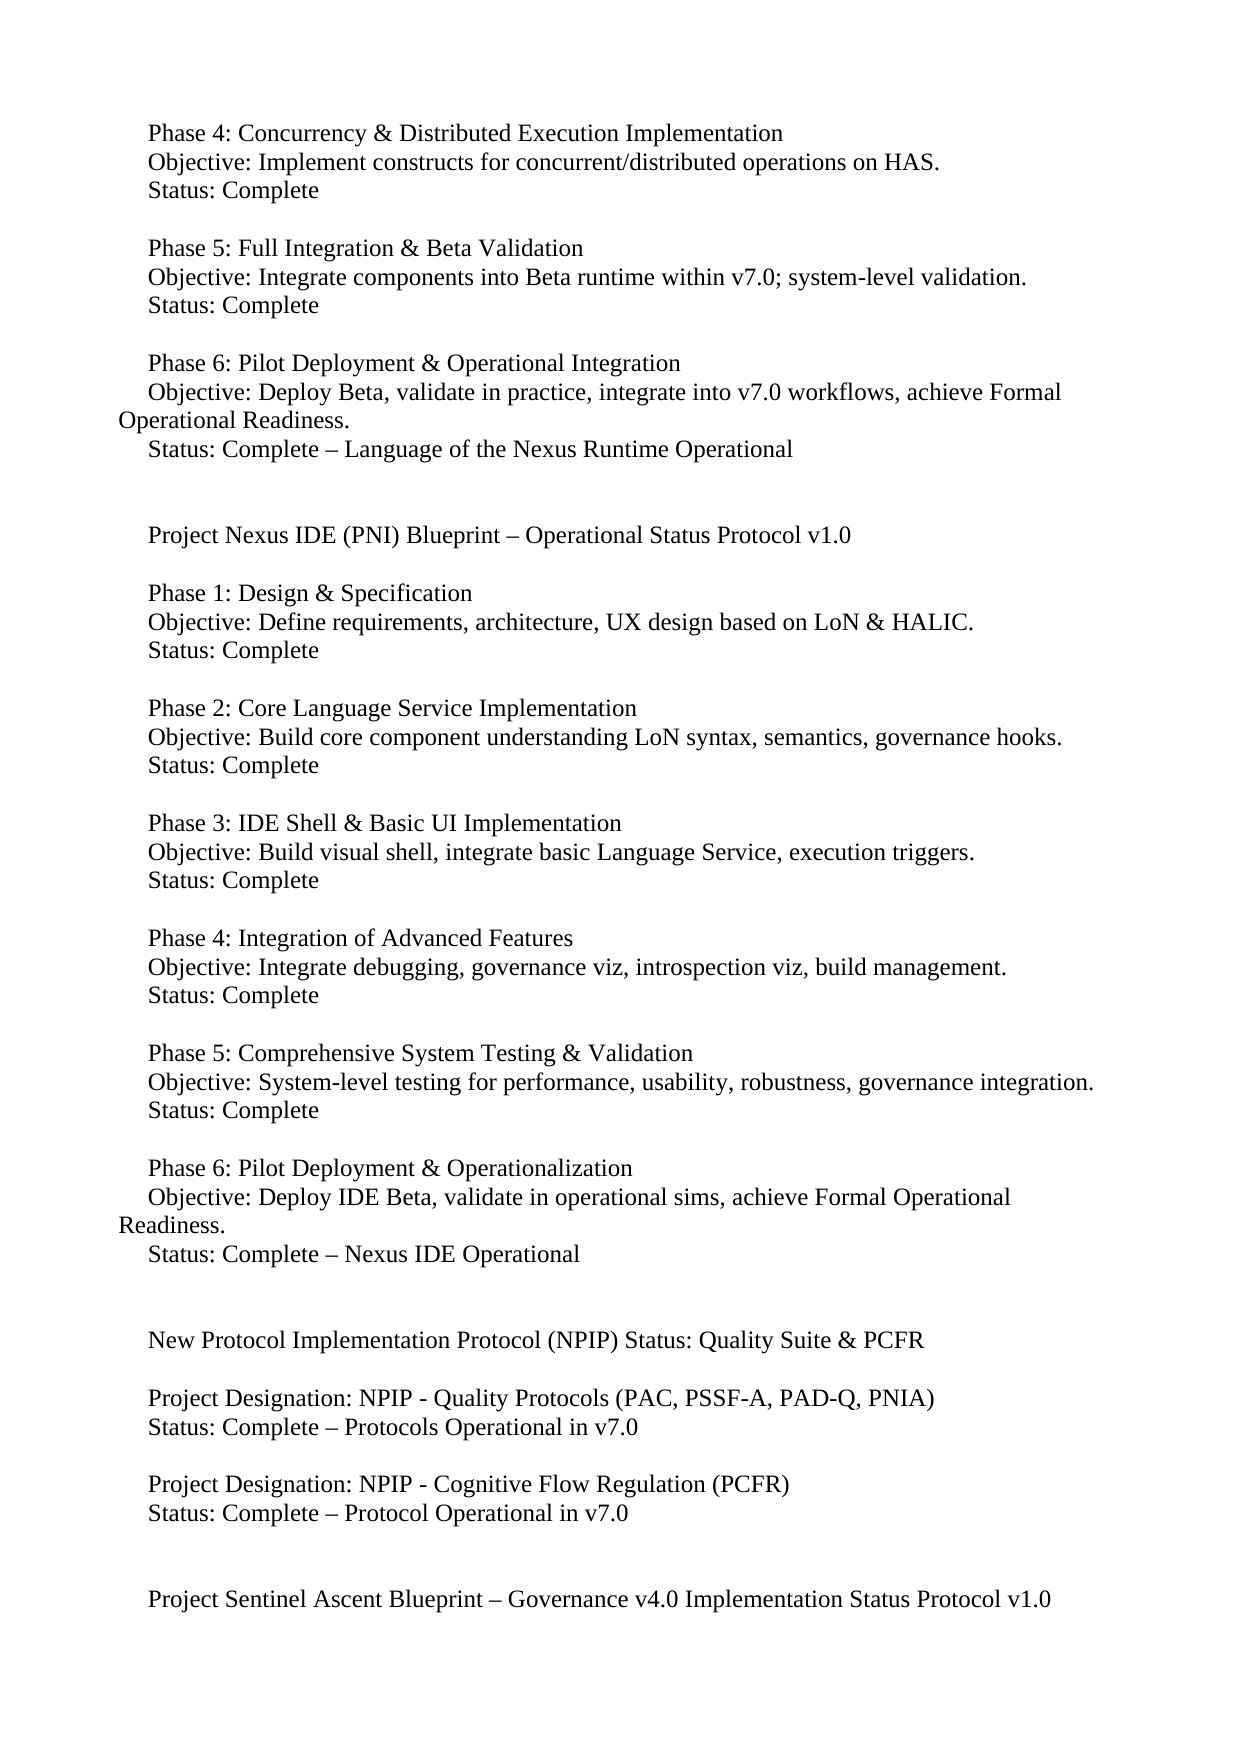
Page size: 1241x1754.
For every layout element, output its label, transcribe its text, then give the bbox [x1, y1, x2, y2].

text Project Sentinel Ascent Blueprint – Governance v4.0 Implementation Status Protocol v1.0 [118, 1584, 1122, 1613]
text Status: Complete [118, 866, 1122, 894]
text Status: Complete [118, 176, 1122, 204]
text Status: Complete [118, 1096, 1122, 1124]
text Phase 3: IDE Shell & Basic UI Implementation [118, 808, 1122, 837]
text New Protocol Implementation Protocol (NPIP) Status: Quality Suite & PCFR [118, 1326, 1122, 1354]
text Project Designation: NPIP - Quality Protocols (PAC, PSSF-A, PAD-Q, PNIA) [118, 1383, 1122, 1412]
text Status: Complete [118, 981, 1122, 1009]
text Project Designation: NPIP - Cognitive Flow Regulation (PCFR) [118, 1469, 1122, 1498]
text Objective: Integrate debugging, governance viz, introspection viz, build management. [118, 952, 1122, 981]
text Phase 2: Core Language Service Implementation [118, 693, 1122, 722]
text Phase 6: Pilot Deployment & Operationalization [118, 1153, 1122, 1182]
text Status: Complete [118, 291, 1122, 319]
text Phase 1: Design & Specification [118, 578, 1122, 607]
text Project Nexus IDE (PNI) Blueprint – Operational Status Protocol v1.0 [118, 521, 1122, 549]
text Phase 4: Integration of Advanced Features [118, 923, 1122, 952]
text Objective: Build core component understanding LoN syntax, semantics, governance hooks. [118, 722, 1122, 751]
text Objective: Deploy Beta, validate in practice, integrate into v7.0 workflows, achieve Formal Operational Readiness. [118, 377, 1122, 434]
text Objective: Integrate components into Beta runtime within v7.0; system-level validation. [118, 262, 1122, 291]
text Phase 5: Comprehensive System Testing & Validation [118, 1038, 1122, 1067]
text Status: Complete – Language of the Nexus Runtime Operational [118, 434, 1122, 463]
text Status: Complete [118, 636, 1122, 664]
text Status: Complete – Protocols Operational in v7.0 [118, 1412, 1122, 1441]
text Phase 6: Pilot Deployment & Operational Integration [118, 348, 1122, 377]
text Phase 4: Concurrency & Distributed Execution Implementation [118, 118, 1122, 147]
text Phase 5: Full Integration & Beta Validation [118, 233, 1122, 262]
text Status: Complete – Nexus IDE Operational [118, 1239, 1122, 1268]
text Status: Complete [118, 751, 1122, 779]
text Objective: Implement constructs for concurrent/distributed operations on HAS. [118, 147, 1122, 176]
text Objective: Build visual shell, integrate basic Language Service, execution triggers. [118, 837, 1122, 866]
text Objective: System-level testing for performance, usability, robustness, governance integration. [118, 1067, 1122, 1096]
text Status: Complete – Protocol Operational in v7.0 [118, 1498, 1122, 1527]
text Objective: Define requirements, architecture, UX design based on LoN & HALIC. [118, 607, 1122, 636]
text Objective: Deploy IDE Beta, validate in operational sims, achieve Formal Operational Readiness. [118, 1182, 1122, 1239]
